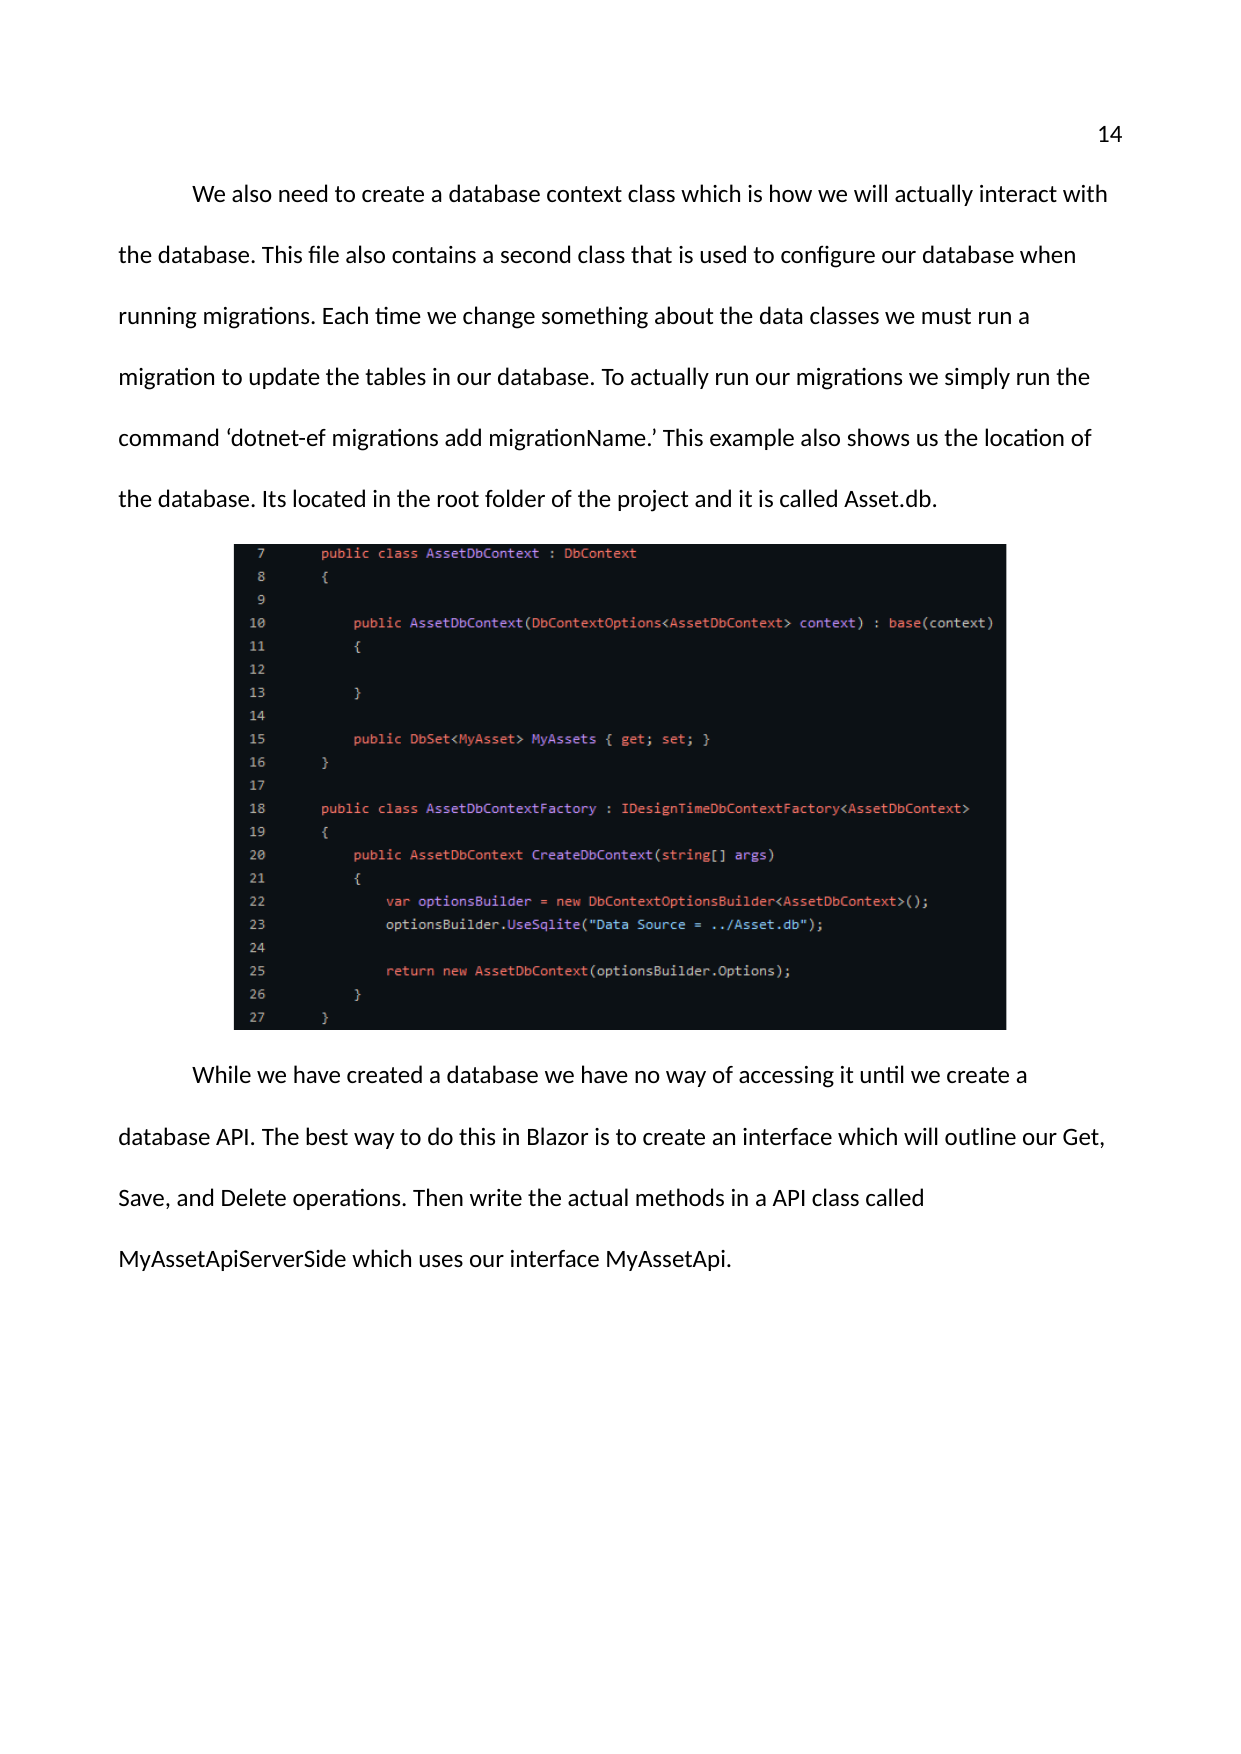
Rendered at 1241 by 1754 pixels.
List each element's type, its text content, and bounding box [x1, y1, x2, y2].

text We also need to create a database context class which is how we will actually interact with the database. This file also contains a second class that is used to configure our database when running migrations. Each time we change something about the data classes we must run a migration to update the tables in our database. To actually run our migrations we simply run the command ‘dotnet-ef migrations add migrationName.’ This example also shows us the location of the database. Its located in the root folder of the project and it is called Asset.db. [118, 178, 1122, 514]
text While we have created a database we have no way of accessing it until we create a database API. The best way to do this in Blazor is to create an interface which will outline our Get, Save, and Delete operations. Then write the actual methods in a API class called MyAssetApiServerSide which uses our interface MyAssetApi. [118, 544, 1122, 1273]
picture [233, 544, 1007, 1030]
